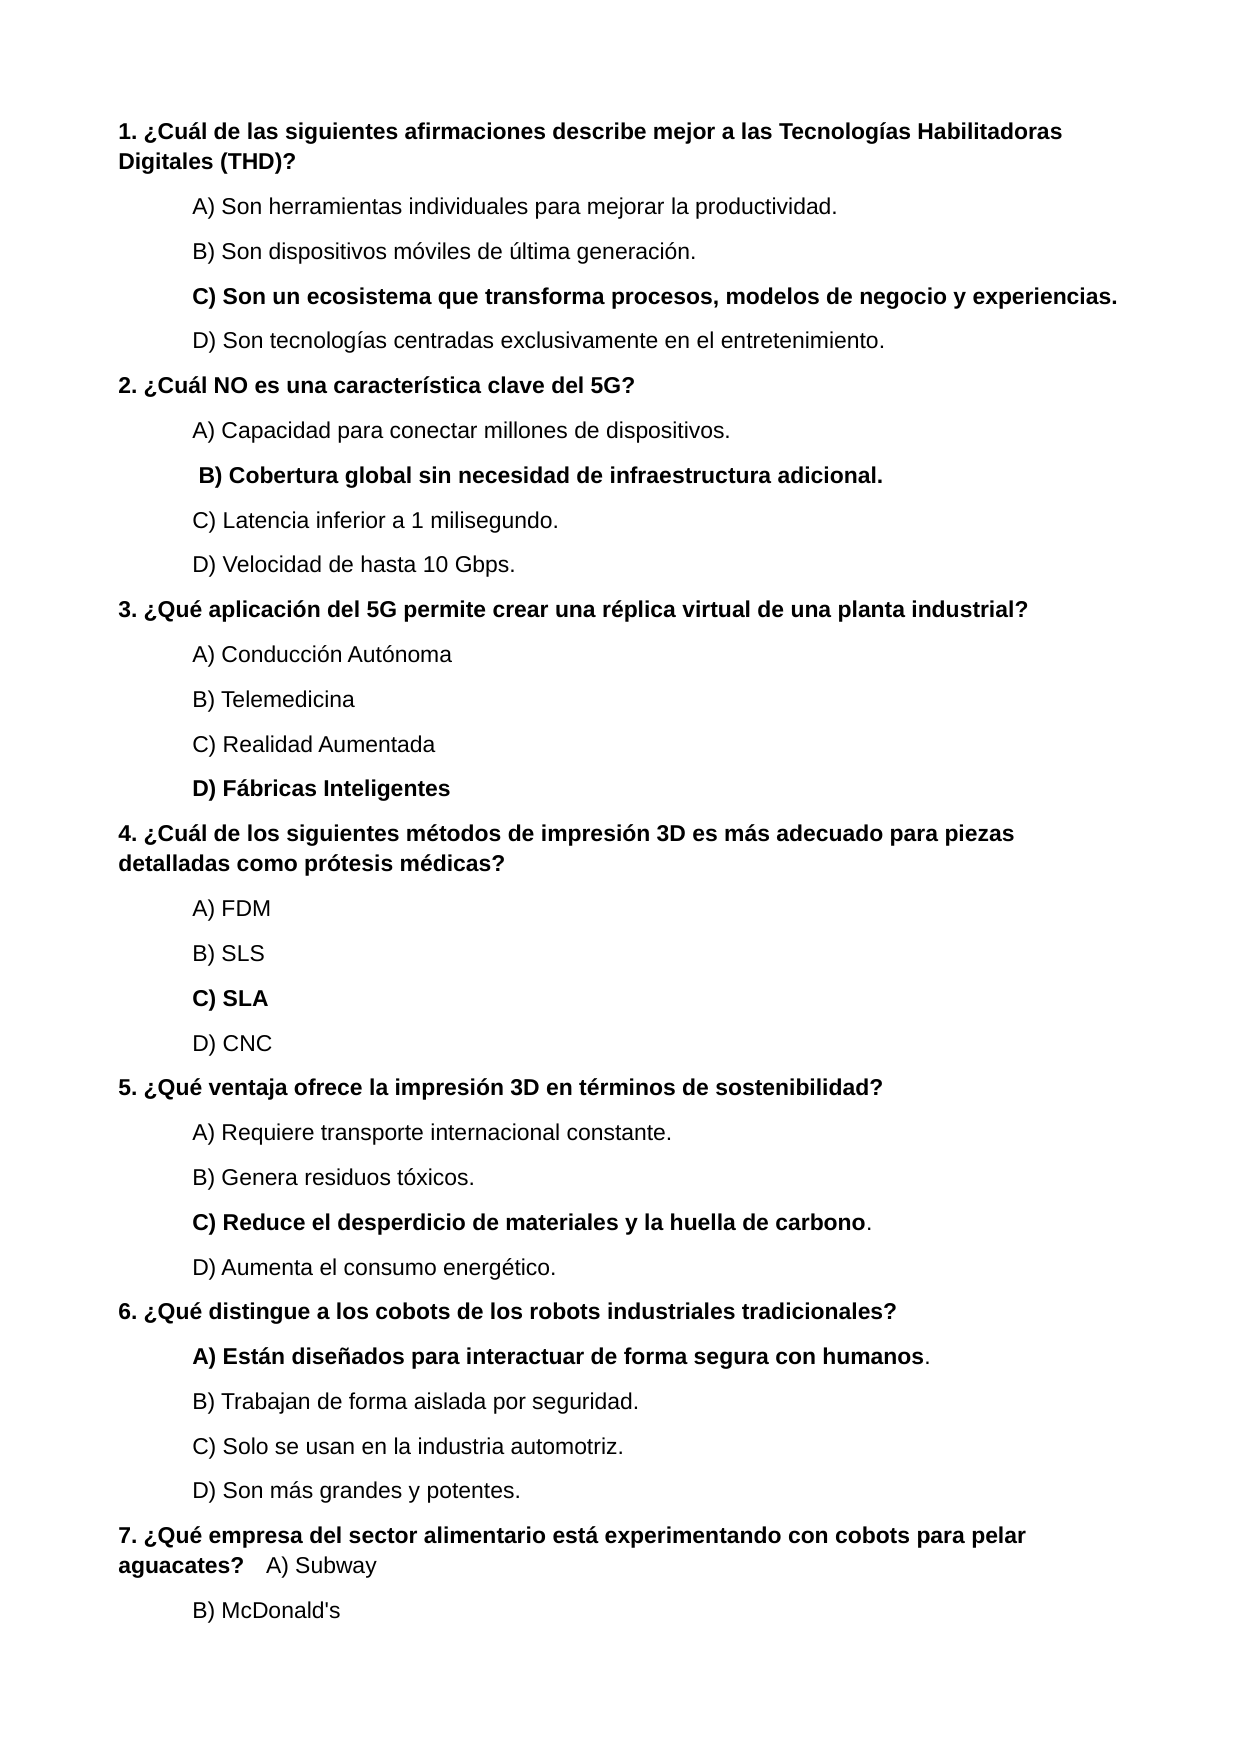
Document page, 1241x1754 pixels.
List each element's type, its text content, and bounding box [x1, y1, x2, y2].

text D) Son más grandes y potentes. [118, 1477, 1122, 1504]
text 5. ¿Qué ventaja ofrece la impresión 3D en términos de sostenibilidad? [118, 1074, 1122, 1101]
text B) Son dispositivos móviles de última generación. [118, 238, 1122, 264]
text D) Fábricas Inteligentes [118, 775, 1122, 802]
text B) Telemedicina [118, 686, 1122, 712]
text C) Reduce el desperdicio de materiales y la huella de carbono. [118, 1209, 1122, 1235]
text 4. ¿Cuál de los siguientes métodos de impresión 3D es más adecuado para piezas detalladas como prótesis médicas? [118, 820, 1122, 877]
text C) Solo se usan en la industria automotriz. [118, 1433, 1122, 1459]
text 2. ¿Cuál NO es una característica clave del 5G? [118, 372, 1122, 399]
text B) McDonald's [118, 1597, 1122, 1624]
text C) Latencia inferior a 1 milisegundo. [118, 507, 1122, 533]
text A) Son herramientas individuales para mejorar la productividad. [118, 193, 1122, 219]
text D) CNC [118, 1029, 1122, 1056]
text D) Aumenta el consumo energético. [118, 1253, 1122, 1280]
text A) Requiere transporte internacional constante. [118, 1119, 1122, 1146]
text C) SLA [118, 985, 1122, 1011]
text 6. ¿Qué distingue a los cobots de los robots industriales tradicionales? [118, 1298, 1122, 1325]
text 7. ¿Qué empresa del sector alimentario está experimentando con cobots para pelar aguacates? A) Subway [118, 1522, 1122, 1579]
text A) Están diseñados para interactuar de forma segura con humanos. [118, 1343, 1122, 1369]
text C) Realidad Aumentada [118, 731, 1122, 757]
text D) Velocidad de hasta 10 Gbps. [118, 551, 1122, 578]
text C) Son un ecosistema que transforma procesos, modelos de negocio y experiencias. [118, 283, 1122, 309]
text B) SLS [118, 940, 1122, 966]
text A) FDM [118, 895, 1122, 922]
text A) Conducción Autónoma [118, 641, 1122, 667]
text 3. ¿Qué aplicación del 5G permite crear una réplica virtual de una planta industrial? [118, 596, 1122, 623]
text A) Capacidad para conectar millones de dispositivos. [118, 417, 1122, 443]
text D) Son tecnologías centradas exclusivamente en el entretenimiento. [118, 327, 1122, 354]
text B) Cobertura global sin necesidad de infraestructura adicional. [118, 462, 1122, 488]
text B) Genera residuos tóxicos. [118, 1164, 1122, 1190]
text 1. ¿Cuál de las siguientes afirmaciones describe mejor a las Tecnologías Habilitadoras Digitales (THD)? [118, 118, 1122, 175]
text B) Trabajan de forma aislada por seguridad. [118, 1388, 1122, 1414]
